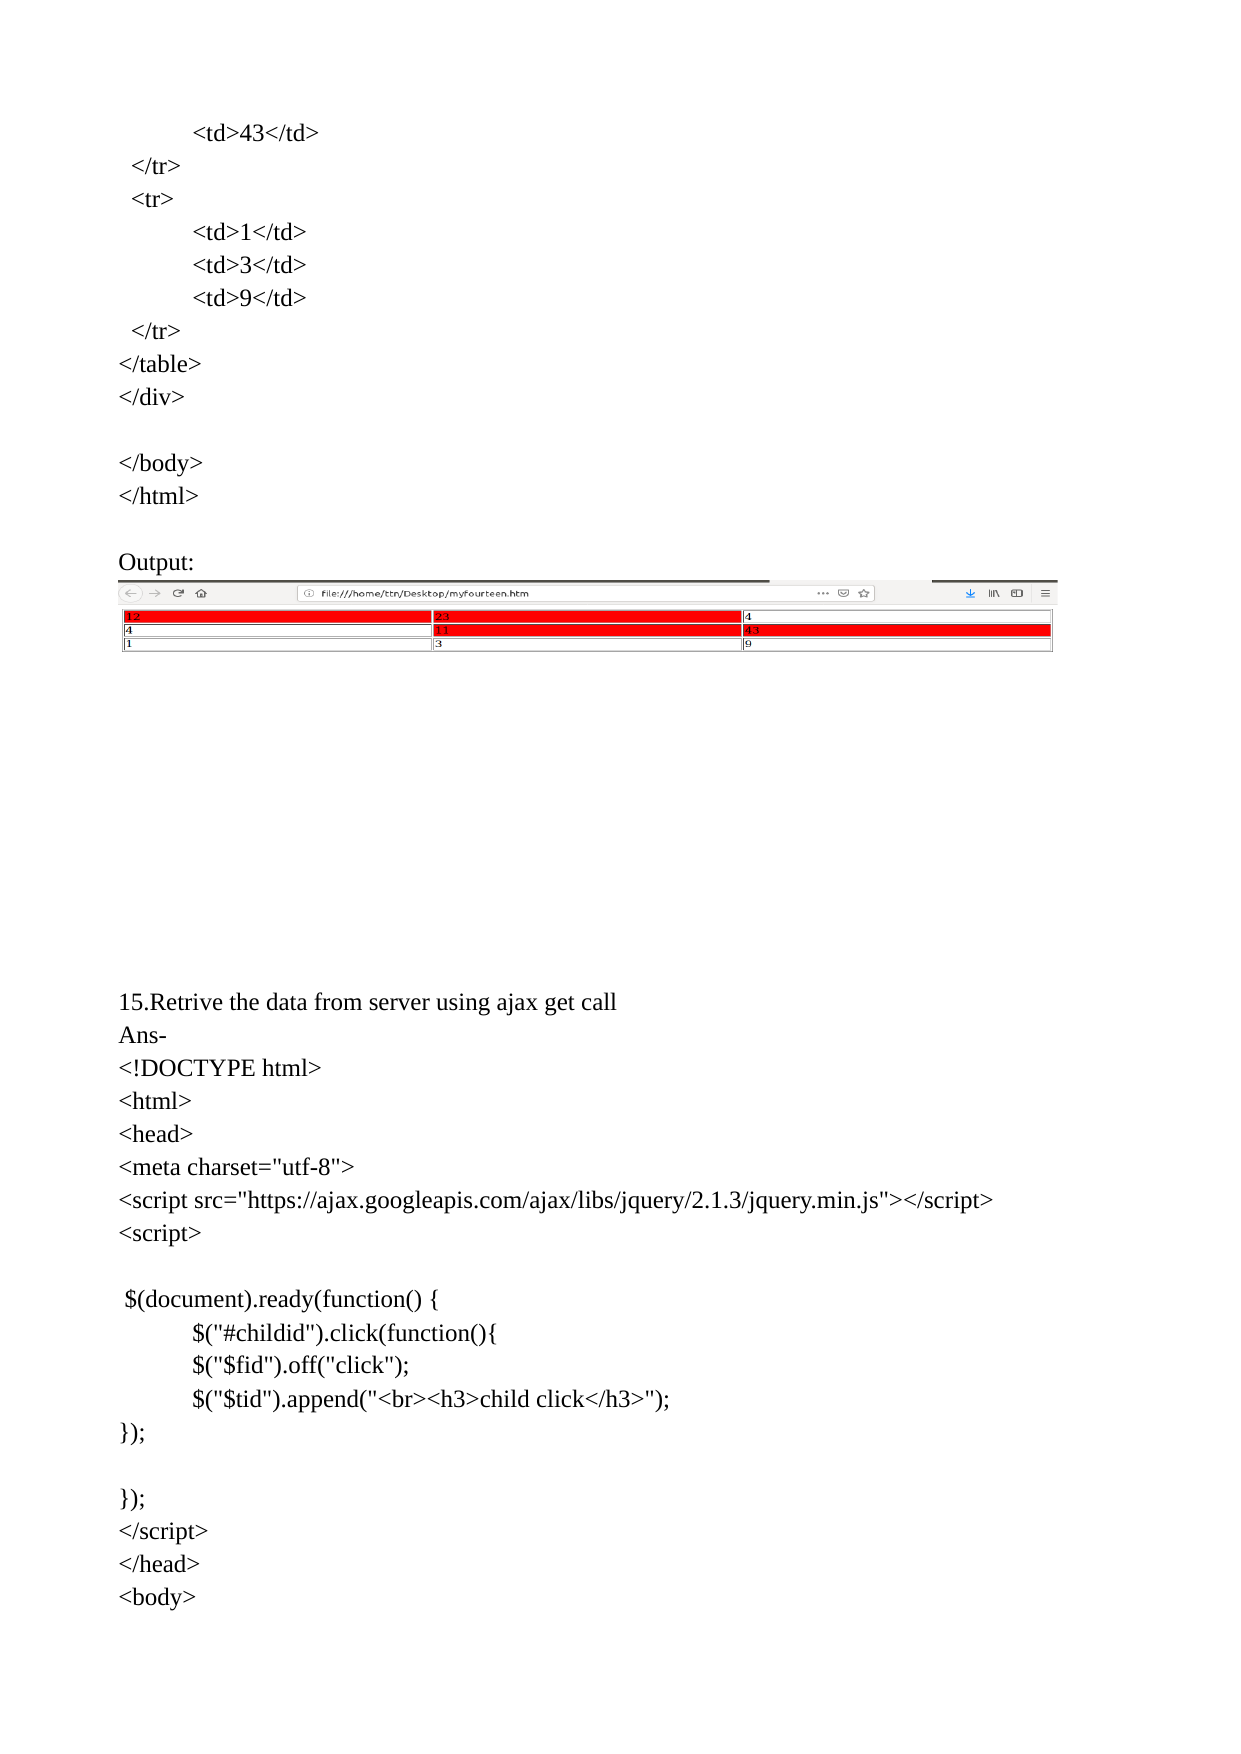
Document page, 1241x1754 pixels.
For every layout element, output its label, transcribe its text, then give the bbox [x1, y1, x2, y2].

text <body> [118, 1582, 1122, 1611]
text </script> [118, 1516, 1122, 1544]
text </head> [118, 1549, 1122, 1577]
picture [118, 580, 1058, 951]
text Output: [118, 547, 1122, 576]
text <td>43</td> [118, 118, 1122, 147]
text <head> [118, 1119, 1122, 1148]
text Ans- [118, 1020, 1122, 1049]
text </body> [118, 448, 1122, 477]
text </div> [118, 382, 1122, 411]
text <meta charset="utf-8"> [118, 1152, 1122, 1181]
text $("$tid").append("<br><h3>child click</h3>"); [118, 1384, 1122, 1412]
text $(document).ready(function() { [118, 1284, 1122, 1313]
text 15.Retrive the data from server using ajax get call [118, 987, 1122, 1016]
text <script src="https://ajax.googleapis.com/ajax/libs/jquery/2.1.3/jquery.min.js"></script> [118, 1186, 1122, 1214]
text }); [118, 1417, 1122, 1445]
text }); [118, 1483, 1122, 1511]
text <td>9</td> [118, 283, 1122, 312]
text <script> [118, 1218, 1122, 1247]
text </table> [118, 349, 1122, 378]
text <td>1</td> [118, 217, 1122, 246]
text <html> [118, 1086, 1122, 1115]
text </tr> [118, 151, 1122, 180]
text <td>3</td> [118, 250, 1122, 279]
text </tr> [118, 316, 1122, 345]
text </html> [118, 481, 1122, 510]
text $("#childid").click(function(){ [118, 1318, 1122, 1346]
text $("$fid").off("click"); [118, 1351, 1122, 1379]
text <tr> [118, 184, 1122, 213]
text <!DOCTYPE html> [118, 1053, 1122, 1082]
